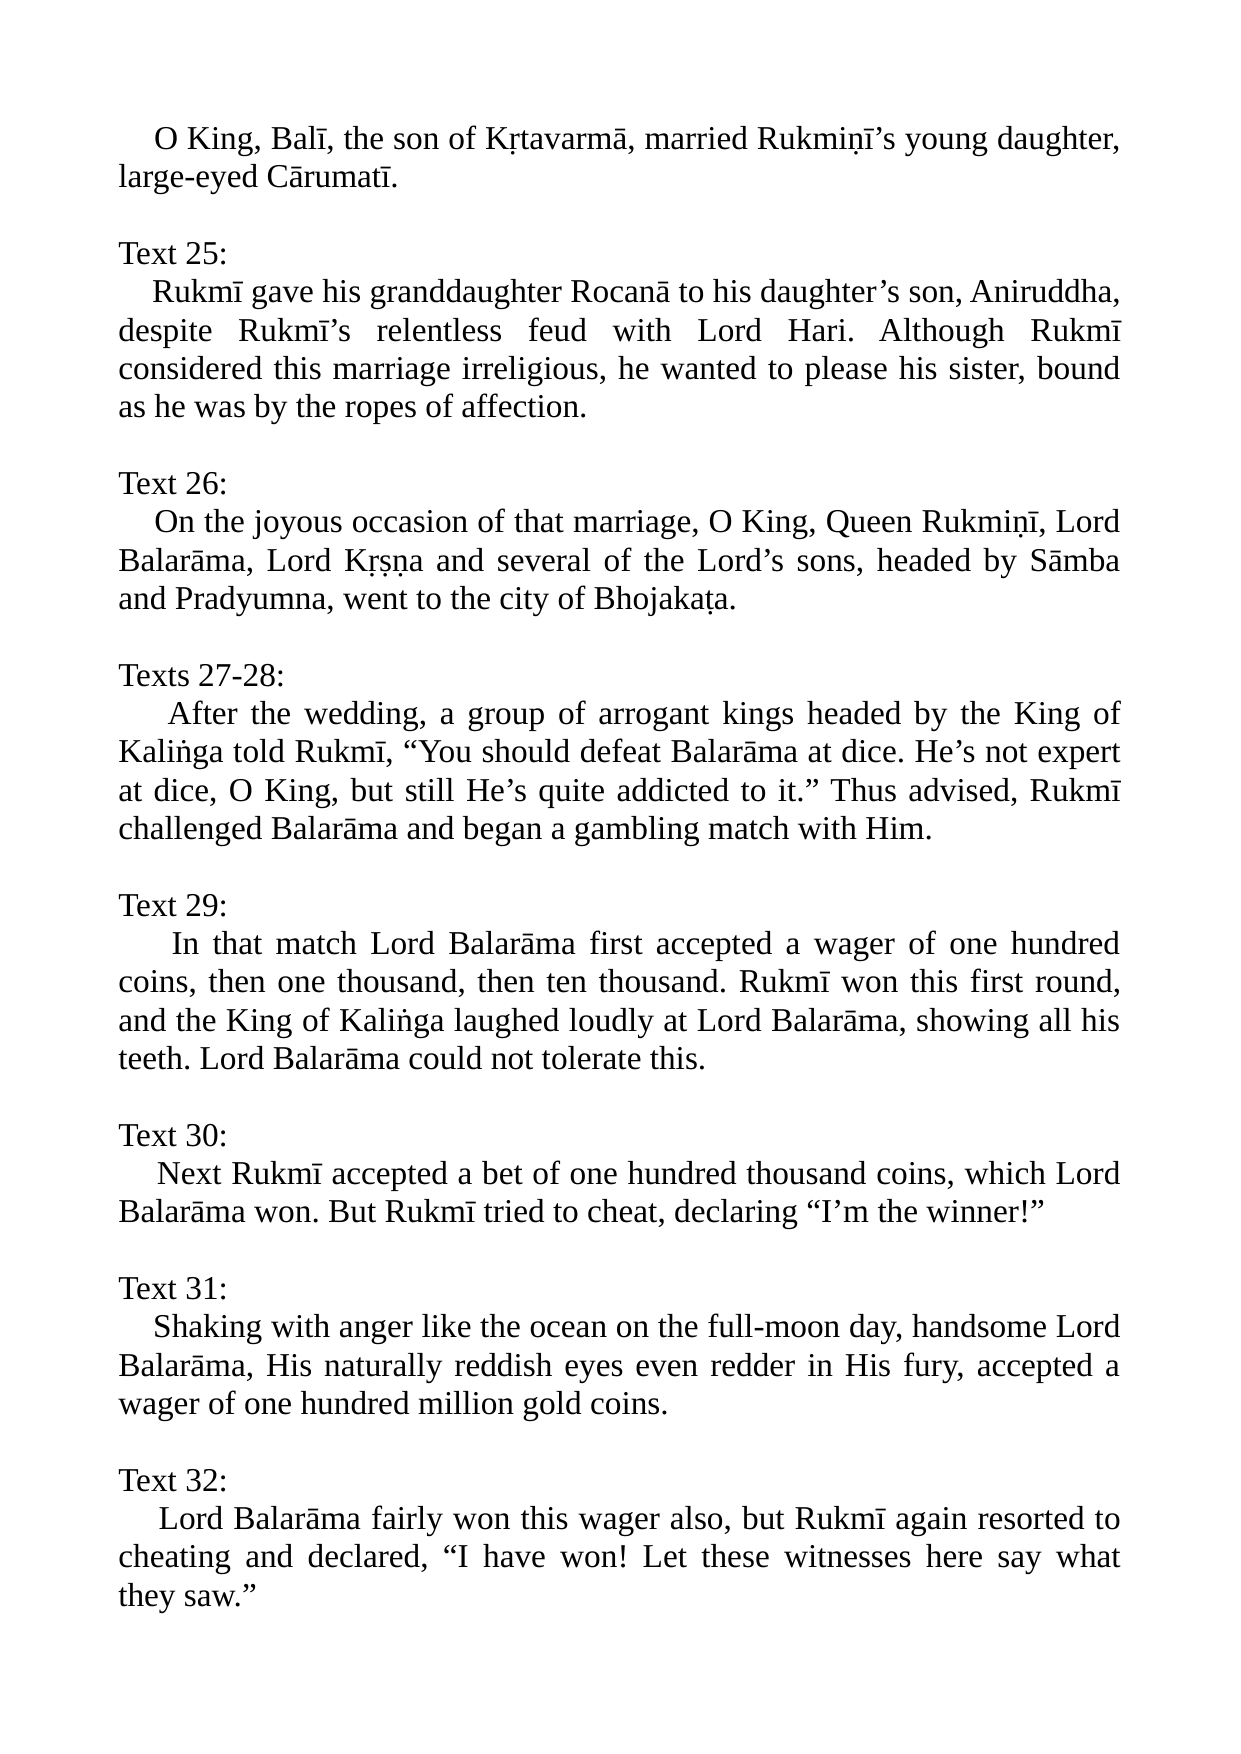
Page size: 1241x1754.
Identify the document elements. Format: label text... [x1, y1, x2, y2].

text Text 29: [118, 885, 1122, 923]
text After the wedding, a group of arrogant kings headed by the King of Kaliṅga told Rukmī, “You should defeat Balarāma at dice. He’s not expert at dice, O King, but still He’s quite addicted to it.” Thus advised, Rukmī challenged Balarāma and began a gambling match with Him. [118, 693, 1122, 846]
text Text 30: [118, 1115, 1122, 1153]
text Shaking with anger like the ocean on the full-moon day, handsome Lord Balarāma, His naturally reddish eyes even redder in His fury, accepted a wager of one hundred million gold coins. [118, 1306, 1122, 1421]
text On the joyous occasion of that marriage, O King, Queen Rukmiṇī, Lord Balarāma, Lord Kṛṣṇa and several of the Lord’s sons, headed by Sāmba and Pradyumna, went to the city of Bhojakaṭa. [118, 501, 1122, 616]
text Text 26: [118, 463, 1122, 501]
text Text 25: [118, 233, 1122, 271]
text O King, Balī, the son of Kṛtavarmā, married Rukmiṇī’s young daughter, large-eyed Cārumatī. [118, 118, 1122, 195]
text Texts 27-28: [118, 655, 1122, 693]
text In that match Lord Balarāma first accepted a wager of one hundred coins, then one thousand, then ten thousand. Rukmī won this first round, and the King of Kaliṅga laughed loudly at Lord Balarāma, showing all his teeth. Lord Balarāma could not tolerate this. [118, 923, 1122, 1076]
text Text 31: [118, 1268, 1122, 1306]
text Text 32: [118, 1460, 1122, 1498]
text Lord Balarāma fairly won this wager also, but Rukmī again resorted to cheating and declared, “I have won! Let these witnesses here say what they saw.” [118, 1498, 1122, 1613]
text Next Rukmī accepted a bet of one hundred thousand coins, which Lord Balarāma won. But Rukmī tried to cheat, declaring “I’m the winner!” [118, 1153, 1122, 1230]
text Rukmī gave his granddaughter Rocanā to his daughter’s son, Aniruddha, despite Rukmī’s relentless feud with Lord Hari. Although Rukmī considered this marriage irreligious, he wanted to please his sister, bound as he was by the ropes of affection. [118, 271, 1122, 425]
